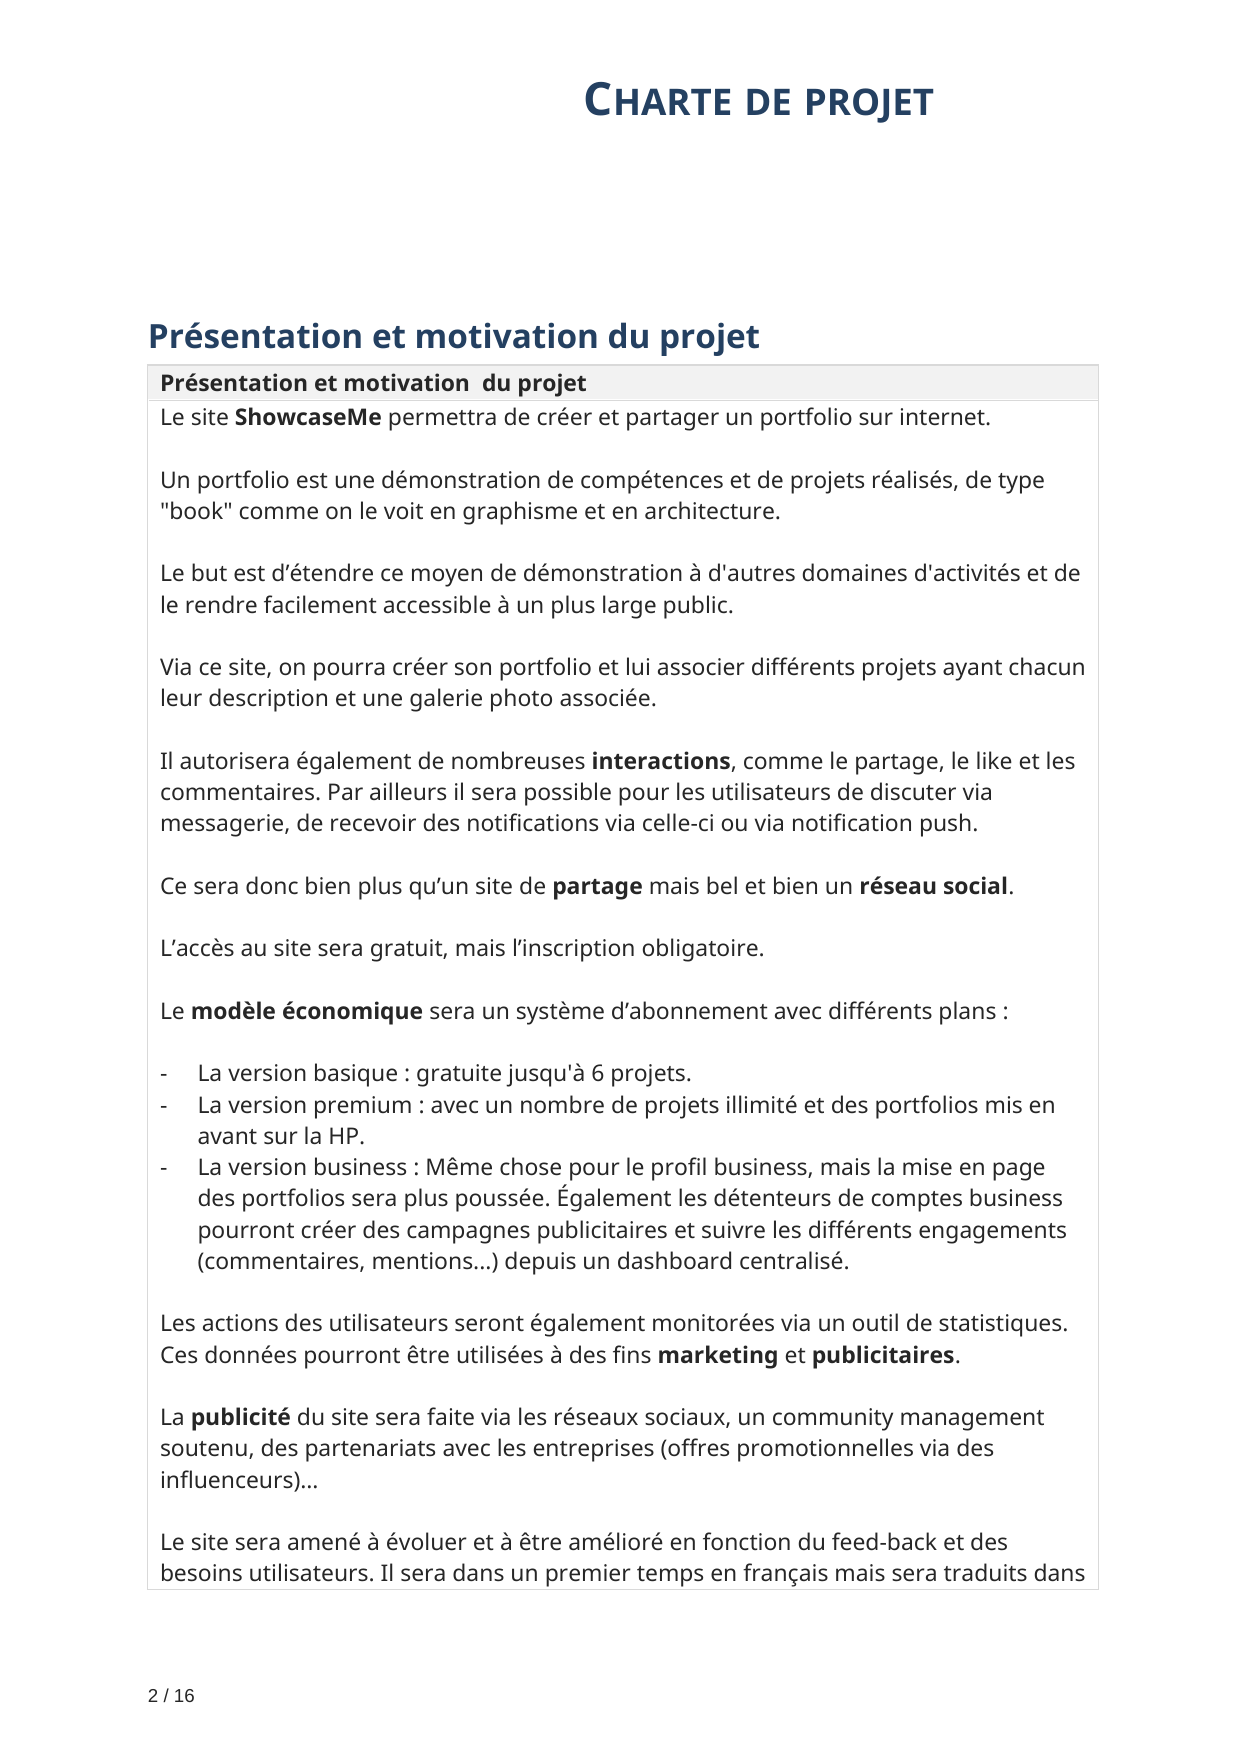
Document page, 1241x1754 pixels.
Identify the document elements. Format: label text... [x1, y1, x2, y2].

table_header Présentation et motivation du projet [148, 366, 1098, 399]
table_cell Le site ShowcaseMe permettra de créer et partager un portfolio sur internet. Un portfolio est une démonstration de compétences et de projets réalisés, de type "book" comme on le voit en graphisme et en architecture. Le but est d’étendre ce moyen de démonstration à d'autres domaines d'activités et de le rendre facilement accessible à un plus large public. Via ce site, on pourra créer son portfolio et lui associer différents projets ayant chacun leur description et une galerie photo associée. Il autorisera également de nombreuses interactions, comme le partage, le like et les commentaires. Par ailleurs il sera possible pour les utilisateurs de discuter via messagerie, de recevoir des notifications via celle-ci ou via notification push. Ce sera donc bien plus qu’un site de partage mais bel et bien un réseau social. L’accès au site sera gratuit, mais l’inscription obligatoire. Le modèle économique sera un système d’abonnement avec différents plans : La version basique : gratuite jusqu'à 6 projets. La version premium : avec un nombre de projets illimité et des portfolios mis en avant sur la HP. La version business : Même chose pour le profil business, mais la mise en page des portfolios sera plus poussée. Également les détenteurs de comptes business pourront créer des campagnes publicitaires et suivre les différents engagements (commentaires, mentions...) depuis un dashboard centralisé. Les actions des utilisateurs seront également monitorées via un outil de statistiques. Ces données pourront être utilisées à des fins marketing et publicitaires. La publicité du site sera faite via les réseaux sociaux, un community management soutenu, des partenariats avec les entreprises (offres promotionnelles via des influenceurs)… Le site sera amené à évoluer et à être amélioré en fonction du feed-back et des besoins utilisateurs. Il sera dans un premier temps en français mais sera traduits dans [148, 401, 1098, 1589]
subtitle Présentation et motivation du projet [148, 312, 1108, 358]
